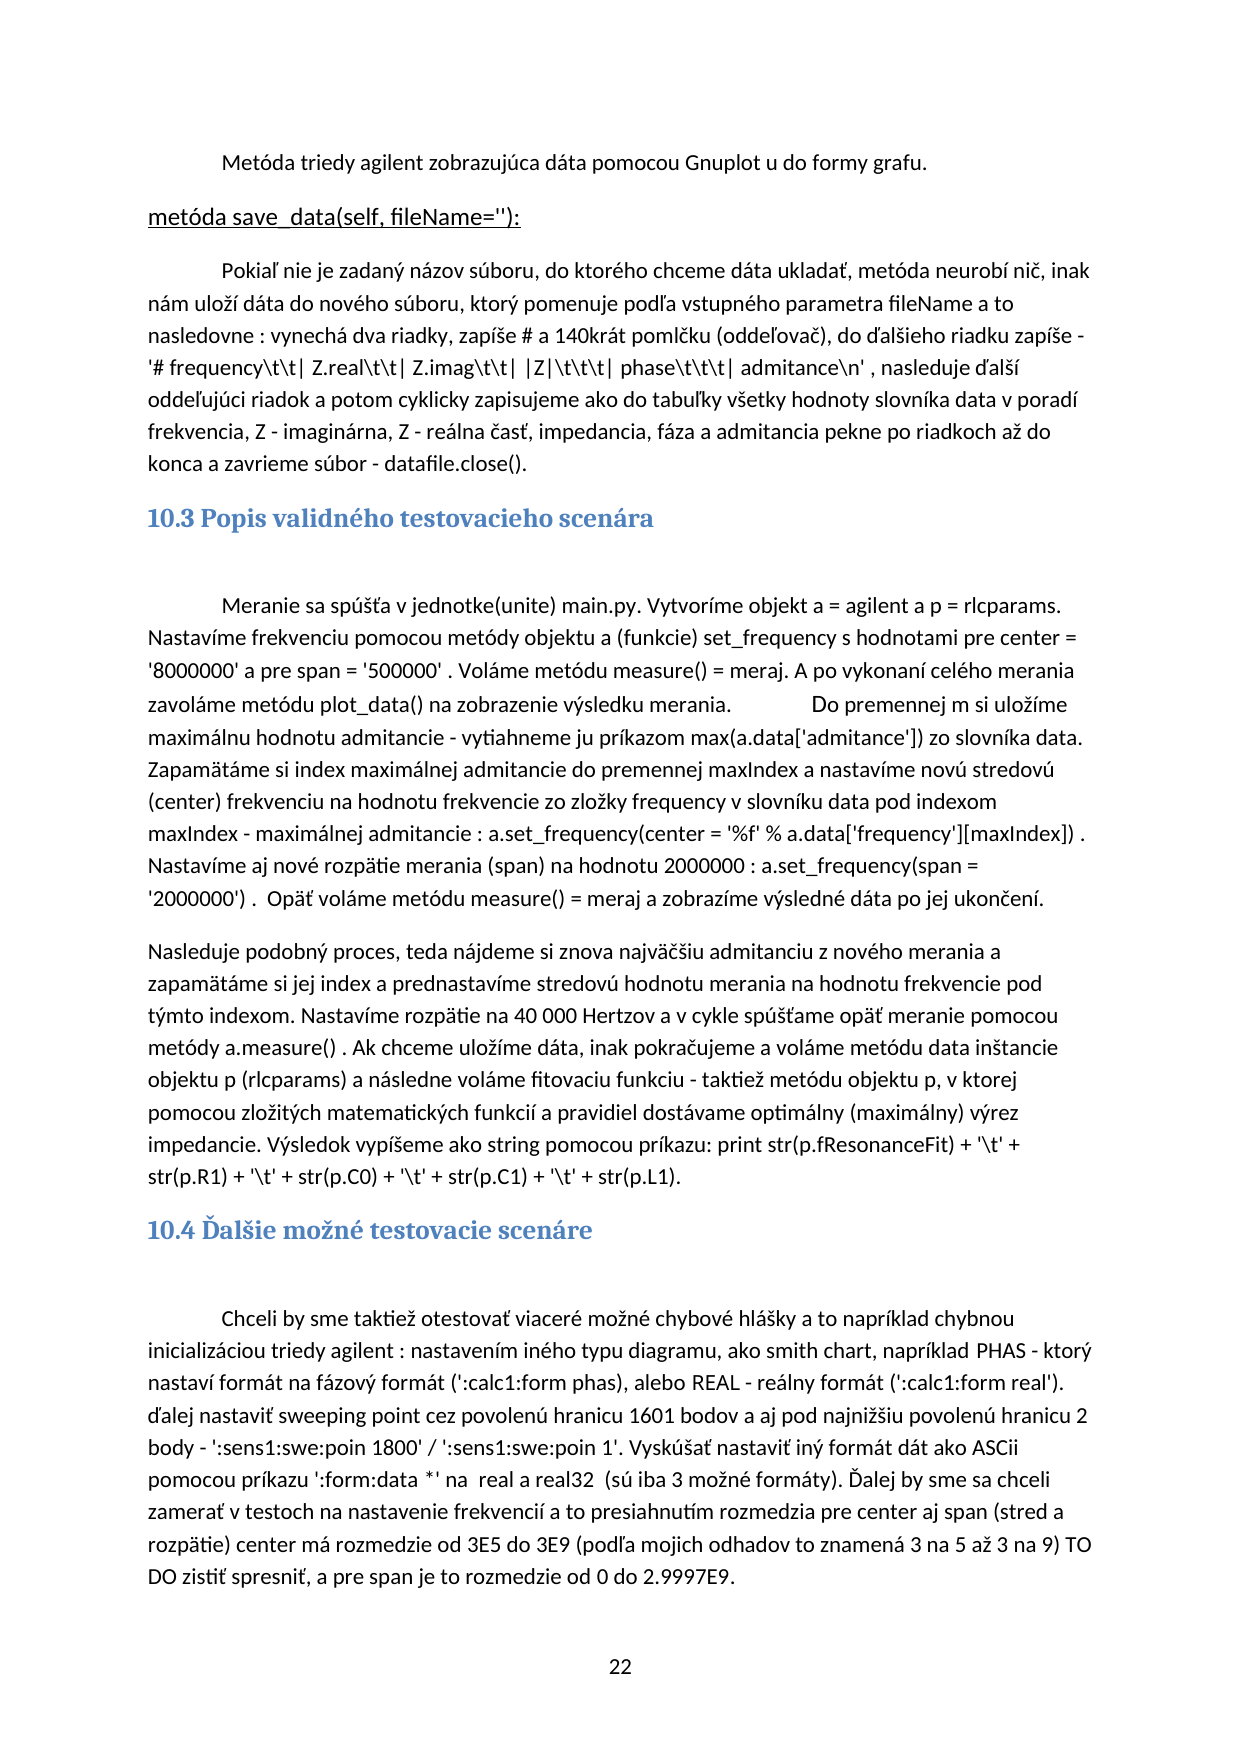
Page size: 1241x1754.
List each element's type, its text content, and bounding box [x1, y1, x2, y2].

subtitle 10.4 Ďalšie možné testovacie scenáre [148, 1215, 1093, 1246]
text Meranie sa spúšťa v jednotke(unite) main.py. Vytvoríme objekt a = agilent a p = rlcparams. Nastavíme frekvenciu pomocou metódy objektu a (funkcie) set_frequency s hodnotami pre center = '8000000' a pre span = '500000' . Voláme metódu measure() = meraj. A po vykonaní celého merania zavoláme metódu plot_data() na zobrazenie výsledku merania. Do premennej m si uložíme maximálnu hodnotu admitancie - vytiahneme ju príkazom max(a.data['admitance']) zo slovníka data. Zapamätáme si index maximálnej admitancie do premennej maxIndex a nastavíme novú stredovú (center) frekvenciu na hodnotu frekvencie zo zložky frequency v slovníku data pod indexom maxIndex - maximálnej admitancie : a.set_frequency(center = '%f' % a.data['frequency'][maxIndex]) . Nastavíme aj nové rozpätie merania (span) na hodnotu 2000000 : a.set_frequency(span = '2000000') . Opäť voláme metódu measure() = meraj a zobrazíme výsledné dáta po jej ukončení. [148, 591, 1093, 912]
text Metóda triedy agilent zobrazujúca dáta pomocou Gnuplot u do formy grafu. [148, 148, 1093, 176]
text Nasleduje podobný proces, teda nájdeme si znova najväčšiu admitanciu z nového merania a zapamätáme si jej index a prednastavíme stredovú hodnotu merania na hodnotu frekvencie pod týmto indexom. Nastavíme rozpätie na 40 000 Hertzov a v cykle spúšťame opäť meranie pomocou metódy a.measure() . Ak chceme uložíme dáta, inak pokračujeme a voláme metódu data inštancie objektu p (rlcparams) a následne voláme fitovaciu funkciu - taktiež metódu objektu p, v ktorej pomocou zložitých matematických funkcií a pravidiel dostávame optimálny (maximálny) výrez impedancie. Výsledok vypíšeme ako string pomocou príkazu: print str(p.fResonanceFit) + '\t' + str(p.R1) + '\t' + str(p.C0) + '\t' + str(p.C1) + '\t' + str(p.L1). [148, 937, 1093, 1190]
text Pokiaľ nie je zadaný názov súboru, do ktorého chceme dáta ukladať, metóda neurobí nič, inak nám uloží dáta do nového súboru, ktorý pomenuje podľa vstupného parametra fileName a to nasledovne : vynechá dva riadky, zapíše # a 140krát pomlčku (oddeľovač), do ďalšieho riadku zapíše - '# frequency\t\t| Z.real\t\t| Z.imag\t\t| |Z|\t\t\t| phase\t\t\t| admitance\n' , nasleduje ďalší oddeľujúci riadok a potom cyklicky zapisujeme ako do tabuľky všetky hodnoty slovníka data v poradí frekvencia, Z - imaginárna, Z - reálna časť, impedancia, fáza a admitancia pekne po riadkoch až do konca a zavrieme súbor - datafile.close(). [148, 256, 1093, 478]
subtitle 10.3 Popis validného testovacieho scenára [148, 503, 1093, 534]
text metóda save_data(self, fileName=''): [148, 201, 1093, 231]
text Chceli by sme taktiež otestovať viaceré možné chybové hlášky a to napríklad chybnou inicializáciou triedy agilent : nastavením iného typu diagramu, ako smith chart, napríklad PHAS - ktorý nastaví formát na fázový formát (':calc1:form phas), alebo REAL - reálny formát (':calc1:form real'). ďalej nastaviť sweeping point cez povolenú hranicu 1601 bodov a aj pod najnižšiu povolenú hranicu 2 body - ':sens1:swe:poin 1800' / ':sens1:swe:poin 1'. Vyskúšať nastaviť iný formát dát ako ASCii pomocou príkazu ':form:data *' na real a real32 (sú iba 3 možné formáty). Ďalej by sme sa chceli zamerať v testoch na nastavenie frekvencií a to presiahnutím rozmedzia pre center aj span (stred a rozpätie) center má rozmedzie od 3E5 do 3E9 (podľa mojich odhadov to znamená 3 na 5 až 3 na 9) TO DO zistiť spresniť, a pre span je to rozmedzie od 0 do 2.9997E9. [148, 1304, 1093, 1590]
